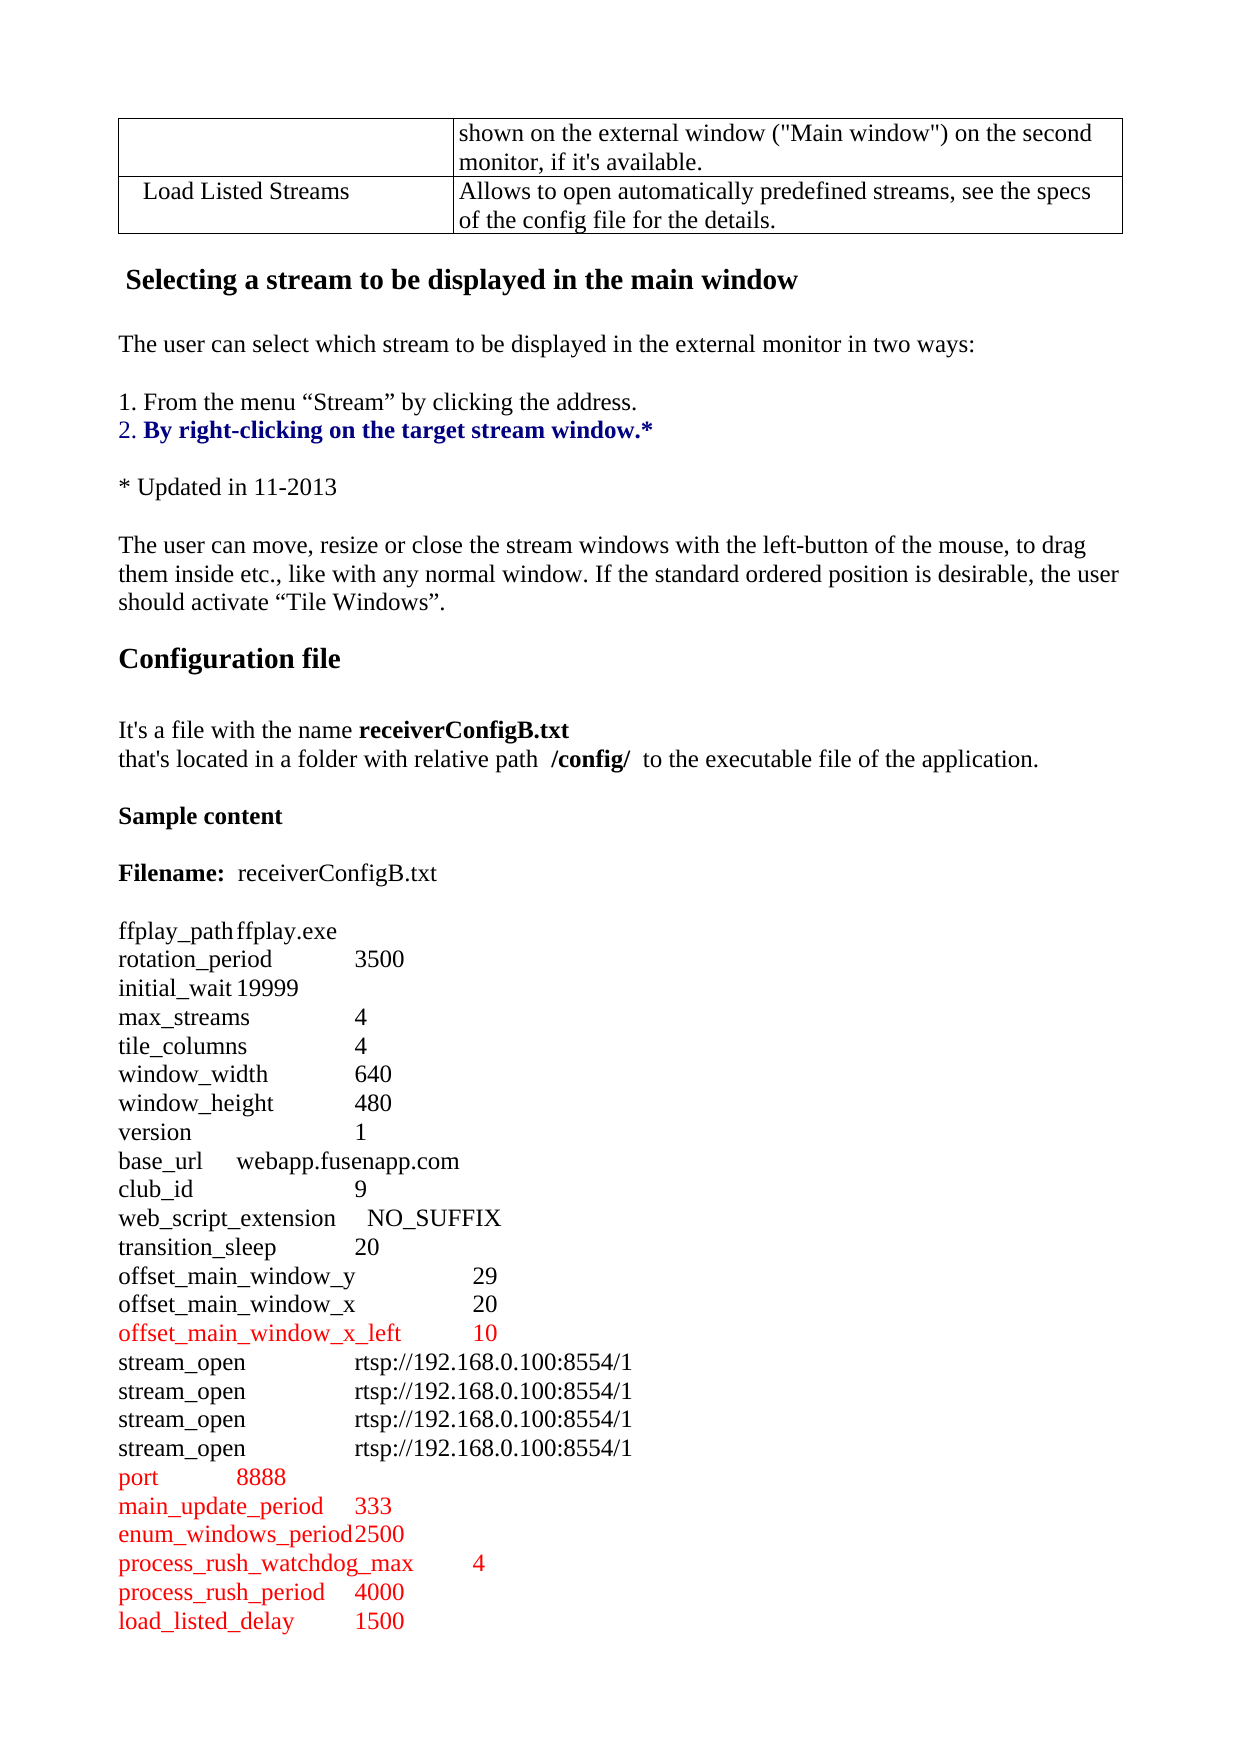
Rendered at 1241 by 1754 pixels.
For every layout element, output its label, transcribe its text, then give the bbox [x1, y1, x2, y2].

table_cell shown on the external window ("Main window") on the second monitor, if it's available. [454, 119, 1122, 176]
text stream_open rtsp://192.168.0.100:8554/1 [118, 1347, 1122, 1376]
text main_update_period 333 [118, 1491, 1122, 1519]
text window_height 480 [118, 1088, 1122, 1117]
text base_url webapp.fusenapp.com [118, 1146, 1122, 1174]
text stream_open rtsp://192.168.0.100:8554/1 [118, 1404, 1122, 1433]
text version 1 [118, 1117, 1122, 1146]
text * Updated in 11-2013 The user can move, resize or close the stream windows with the left-button of the mouse, to drag them inside etc., like with any normal window. If the standard ordered position is desirable, the user should activate “Tile Windows”. [118, 472, 1122, 616]
text stream_open rtsp://192.168.0.100:8554/1 [118, 1433, 1122, 1462]
text Selecting a stream to be displayed in the main window The user can select which stream to be displayed in the external monitor in two ways: 1. From the menu “Stream” by clicking the address. 2. By right-clicking on the target stream window.* [118, 234, 1122, 472]
text transition_sleep 20 [118, 1232, 1122, 1261]
text offset_main_window_x_left 10 [118, 1318, 1122, 1347]
text Sample content Filename: receiverConfigB.txt ffplay_path ffplay.exe [118, 801, 1122, 944]
text web_script_extension NO_SUFFIX [118, 1203, 1122, 1232]
table_cell [119, 119, 453, 176]
text process_rush_period 4000 [118, 1577, 1122, 1606]
text tile_columns 4 [118, 1031, 1122, 1059]
text port 8888 [118, 1462, 1122, 1491]
text offset_main_window_x 20 [118, 1289, 1122, 1318]
text It's a file with the name receiverConfigB.txt that's located in a folder with relative path /config/ to the executable file of the application. [118, 715, 1122, 801]
text load_listed_delay 1500 [118, 1606, 1122, 1634]
text Configuration file [118, 641, 1122, 675]
text initial_wait 19999 [118, 973, 1122, 1002]
text window_width 640 [118, 1059, 1122, 1088]
text process_rush_watchdog_max 4 [118, 1548, 1122, 1577]
table_cell Load Listed Streams [119, 177, 453, 233]
table_cell Allows to open automatically predefined streams, see the specs of the config file for the details. [454, 177, 1122, 233]
text offset_main_window_y 29 [118, 1261, 1122, 1289]
text club_id 9 [118, 1174, 1122, 1203]
text enum_windows_period 2500 [118, 1519, 1122, 1548]
text rotation_period 3500 [118, 944, 1122, 973]
text stream_open rtsp://192.168.0.100:8554/1 [118, 1376, 1122, 1404]
text max_streams 4 [118, 1002, 1122, 1031]
